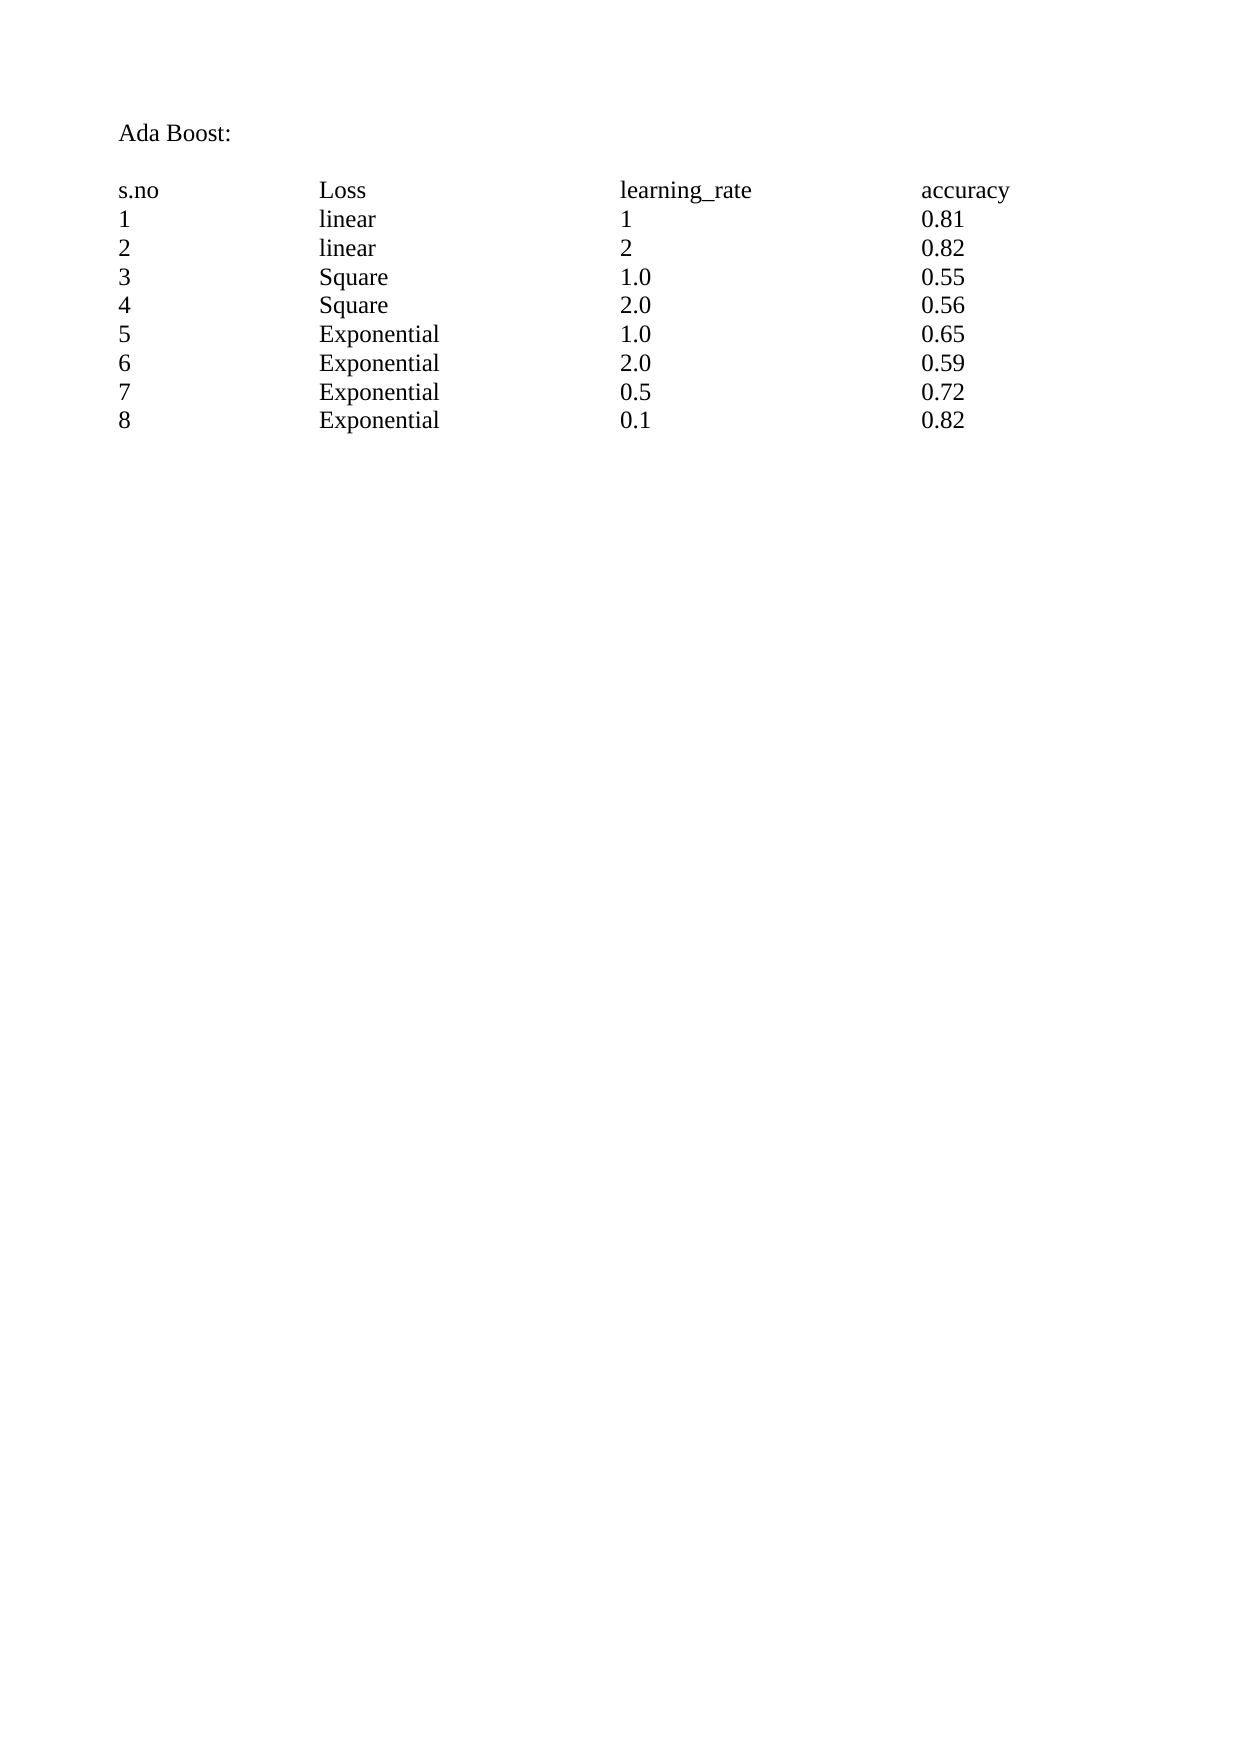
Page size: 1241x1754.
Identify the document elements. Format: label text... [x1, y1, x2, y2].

table_cell 2 [620, 233, 921, 262]
table_cell 2.0 [620, 348, 921, 377]
table_cell 0.81 [921, 204, 1122, 233]
table_cell 3 [118, 262, 319, 291]
table_cell 1.0 [620, 262, 921, 291]
table_cell 0.65 [921, 319, 1122, 348]
table_cell Square [319, 291, 620, 319]
table_cell 0.82 [921, 233, 1122, 262]
table_cell 8 [118, 406, 319, 434]
table_header accuracy [921, 176, 1122, 204]
table_cell 0.1 [620, 406, 921, 434]
table_cell 0.72 [921, 377, 1122, 406]
table_cell 0.5 [620, 377, 921, 406]
table_cell 2 [118, 233, 319, 262]
table_cell linear [319, 233, 620, 262]
table_cell 7 [118, 377, 319, 406]
table_cell 1.0 [620, 319, 921, 348]
table_cell Exponential [319, 377, 620, 406]
table_header Loss [319, 176, 620, 204]
table_cell Exponential [319, 348, 620, 377]
table_cell 5 [118, 319, 319, 348]
table_cell 4 [118, 291, 319, 319]
table_cell 1 [620, 204, 921, 233]
table_cell 0.82 [921, 406, 1122, 434]
table_cell 1 [118, 204, 319, 233]
table_cell Exponential [319, 319, 620, 348]
text Ada Boost: [118, 118, 1122, 147]
table_header s.no [118, 176, 319, 204]
table_cell 6 [118, 348, 319, 377]
table_cell 0.59 [921, 348, 1122, 377]
table_header learning_rate [620, 176, 921, 204]
table_cell 0.56 [921, 291, 1122, 319]
table_cell Exponential [319, 406, 620, 434]
table_cell Square [319, 262, 620, 291]
table_cell linear [319, 204, 620, 233]
table_cell 2.0 [620, 291, 921, 319]
table_cell 0.55 [921, 262, 1122, 291]
